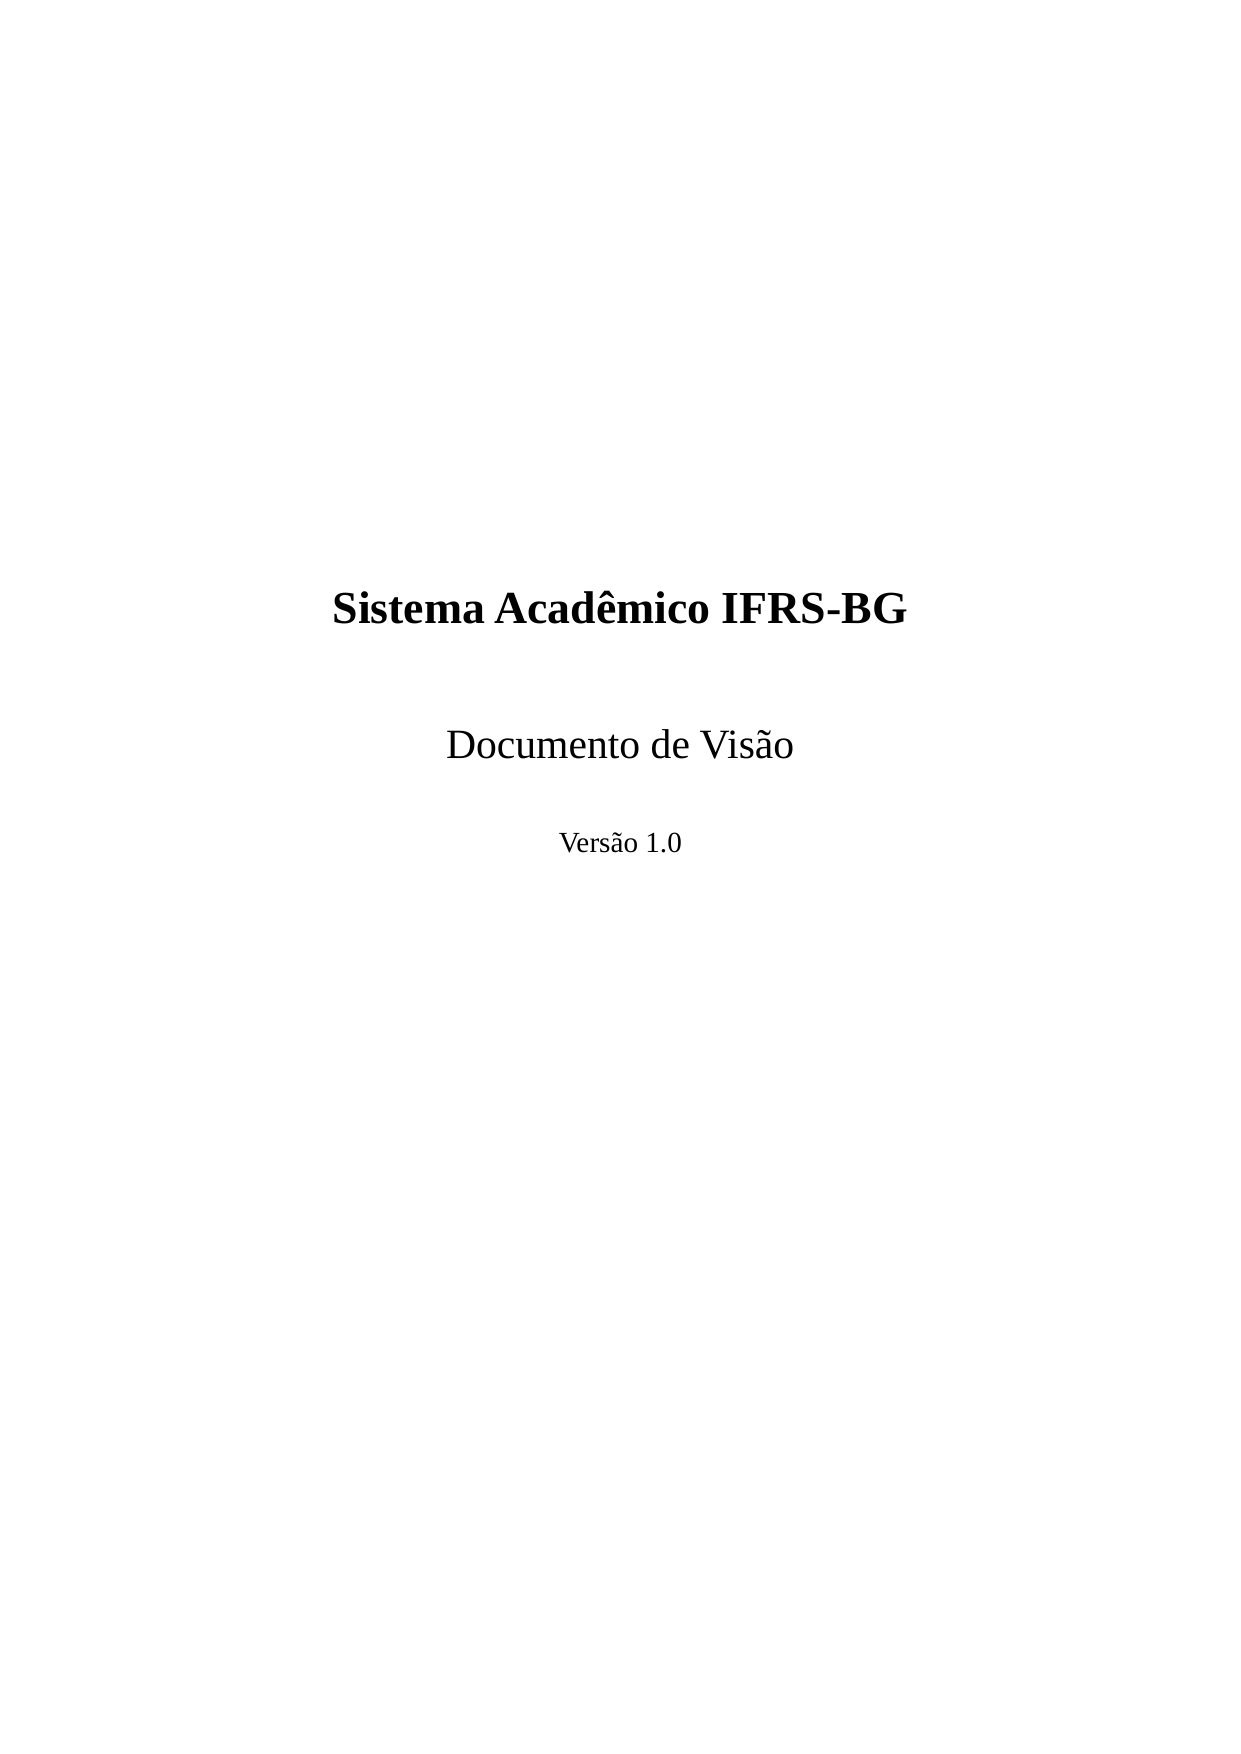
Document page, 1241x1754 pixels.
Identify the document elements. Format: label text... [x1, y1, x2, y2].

text Documento de Visão [177, 719, 1063, 767]
text Sistema Acadêmico IFRS-BG [177, 580, 1063, 633]
text Versão 1.0 [177, 825, 1063, 858]
